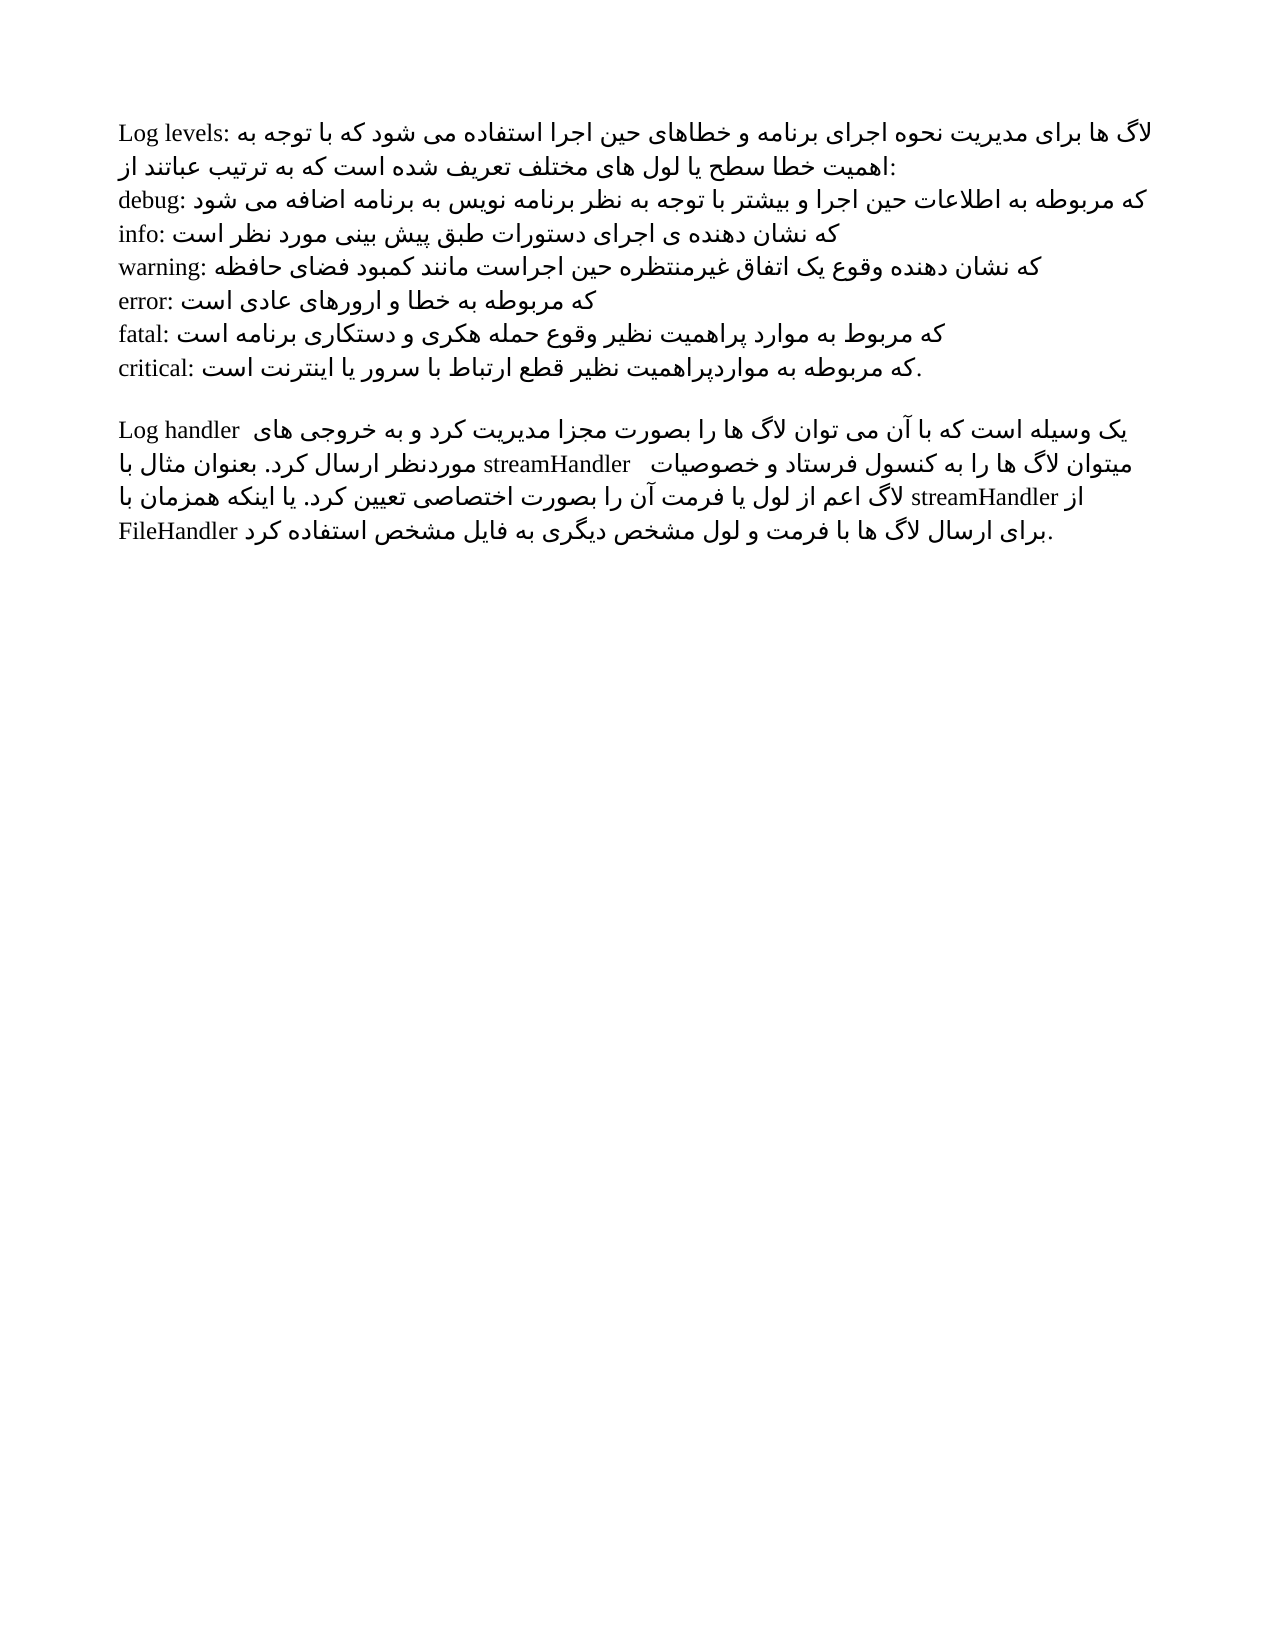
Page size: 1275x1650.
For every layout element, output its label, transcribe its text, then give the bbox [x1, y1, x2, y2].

text error: که مربوطه به خطا و ارورهای عادی است [118, 286, 1157, 319]
text fatal: که مربوط به موارد پراهمیت نظیر وقوع حمله هکری و دستکاری برنامه است [118, 319, 1157, 353]
text warning: که نشان دهنده وقوع یک اتفاق غیرمنتظره حین اجراست مانند کمبود فضای حافظه [118, 252, 1157, 286]
text info: که نشان دهنده ی اجرای دستورات طبق پیش بینی مورد نظر است [118, 219, 1157, 252]
text critical: که مربوطه به مواردپراهمیت نظیر قطع ارتباط با سرور یا اینترنت است. [118, 353, 1157, 386]
text Log levels: لاگ ها برای مدیریت نحوه اجرای برنامه و خطاهای حین اجرا استفاده می شود که با توجه به اهمیت خطا سطح یا لول های مختلف تعریف شده است که به ترتیب عباتند از: [118, 118, 1157, 185]
text debug: که مربوطه به اطلاعات حین اجرا و بیشتر با توجه به نظر برنامه نویس به برنامه اضافه می شود [118, 185, 1157, 219]
text Log handler یک وسیله است که با آن می توان لاگ ها را بصورت مجزا مدیریت کرد و به خروجی های موردنظر ارسال کرد. بعنوان مثال با streamHandler میتوان لاگ ها را به کنسول فرستاد و خصوصیات لاگ اعم از لول یا فرمت آن را بصورت اختصاصی تعیین کرد. یا اینکه همزمان با streamHandler از FileHandler برای ارسال لاگ ها با فرمت و لول مشخص دیگری به فایل مشخص استفاده کرد. [118, 415, 1157, 549]
